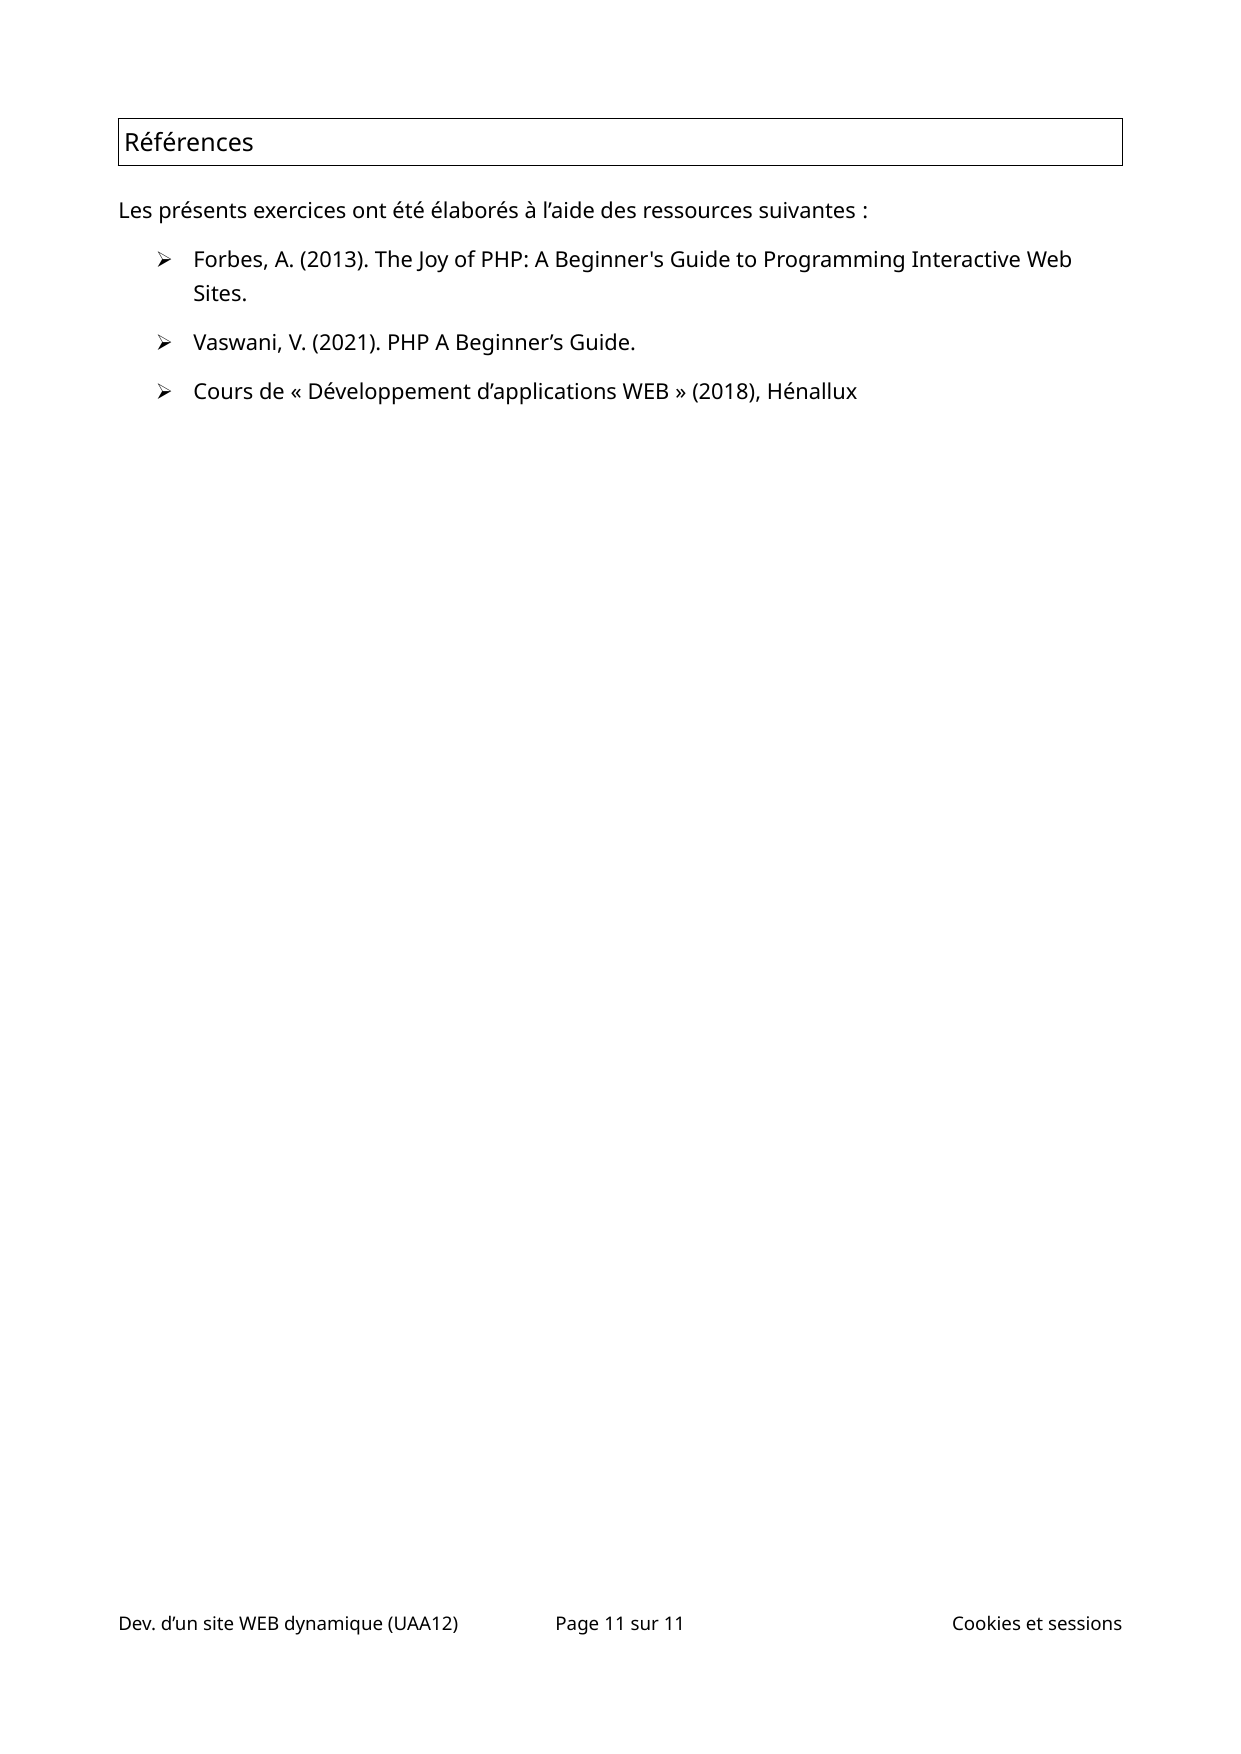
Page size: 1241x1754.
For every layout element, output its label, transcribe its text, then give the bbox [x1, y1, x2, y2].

table_header Références [119, 119, 1122, 165]
list Cours de « Développement d’applications WEB » (2018), Hénallux [156, 376, 1122, 405]
list Forbes, A. (2013). The Joy of PHP: A Beginner's Guide to Programming Interactive Web Sites. [156, 244, 1122, 308]
text Les présents exercices ont été élaborés à l’aide des ressources suivantes : [118, 195, 1122, 225]
list Vaswani, V. (2021). PHP A Beginner’s Guide. [156, 327, 1122, 357]
